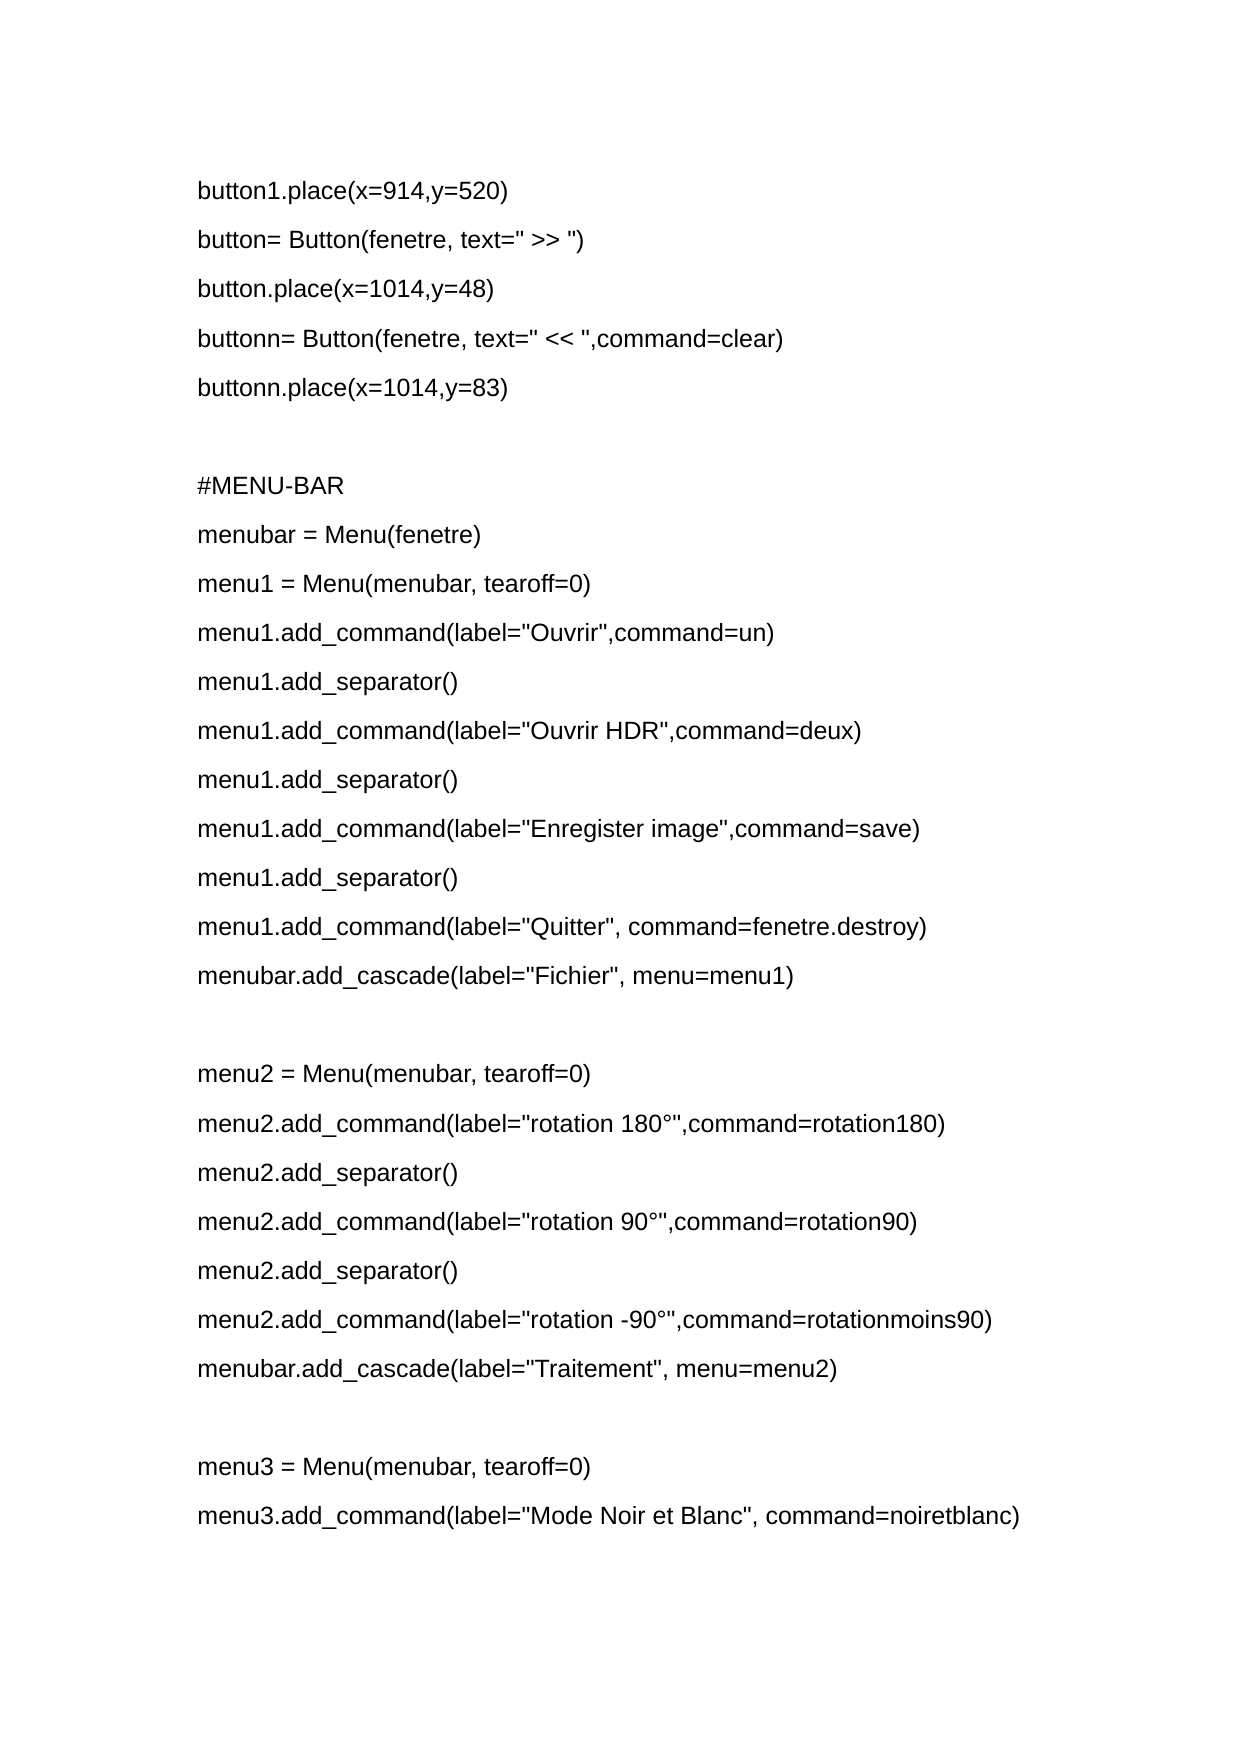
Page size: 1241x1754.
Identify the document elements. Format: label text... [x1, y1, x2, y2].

text menu1.add_command(label="Enregister image",command=save) [118, 814, 1122, 843]
text menubar.add_cascade(label="Traitement", menu=menu2) [118, 1354, 1122, 1383]
text menu3 = Menu(menubar, tearoff=0) [118, 1452, 1122, 1481]
text menu2.add_command(label="rotation -90°",command=rotationmoins90) [118, 1305, 1122, 1333]
text menu3.add_command(label="Mode Noir et Blanc", command=noiretblanc) [118, 1501, 1122, 1530]
text menu1.add_command(label="Ouvrir HDR",command=deux) [118, 716, 1122, 745]
text menu2 = Menu(menubar, tearoff=0) [118, 1059, 1122, 1088]
text menubar.add_cascade(label="Fichier", menu=menu1) [118, 961, 1122, 990]
text menu2.add_command(label="rotation 180°",command=rotation180) [118, 1108, 1122, 1137]
text button= Button(fenetre, text=" >> ") [118, 225, 1122, 254]
text menu2.add_separator() [118, 1256, 1122, 1284]
text buttonn= Button(fenetre, text=" << ",command=clear) [118, 323, 1122, 352]
text menu1 = Menu(menubar, tearoff=0) [118, 569, 1122, 598]
text menu1.add_separator() [118, 863, 1122, 892]
text menu1.add_separator() [118, 765, 1122, 794]
text menu2.add_separator() [118, 1158, 1122, 1186]
text menu1.add_command(label="Ouvrir",command=un) [118, 618, 1122, 647]
text #MENU-BAR [118, 471, 1122, 499]
text menu1.add_command(label="Quitter", command=fenetre.destroy) [118, 912, 1122, 941]
text menubar = Menu(fenetre) [118, 520, 1122, 548]
text button.place(x=1014,y=48) [118, 274, 1122, 303]
text menu1.add_separator() [118, 667, 1122, 696]
text buttonn.place(x=1014,y=83) [118, 373, 1122, 401]
text menu2.add_command(label="rotation 90°",command=rotation90) [118, 1207, 1122, 1235]
text button1.place(x=914,y=520) [118, 176, 1122, 205]
